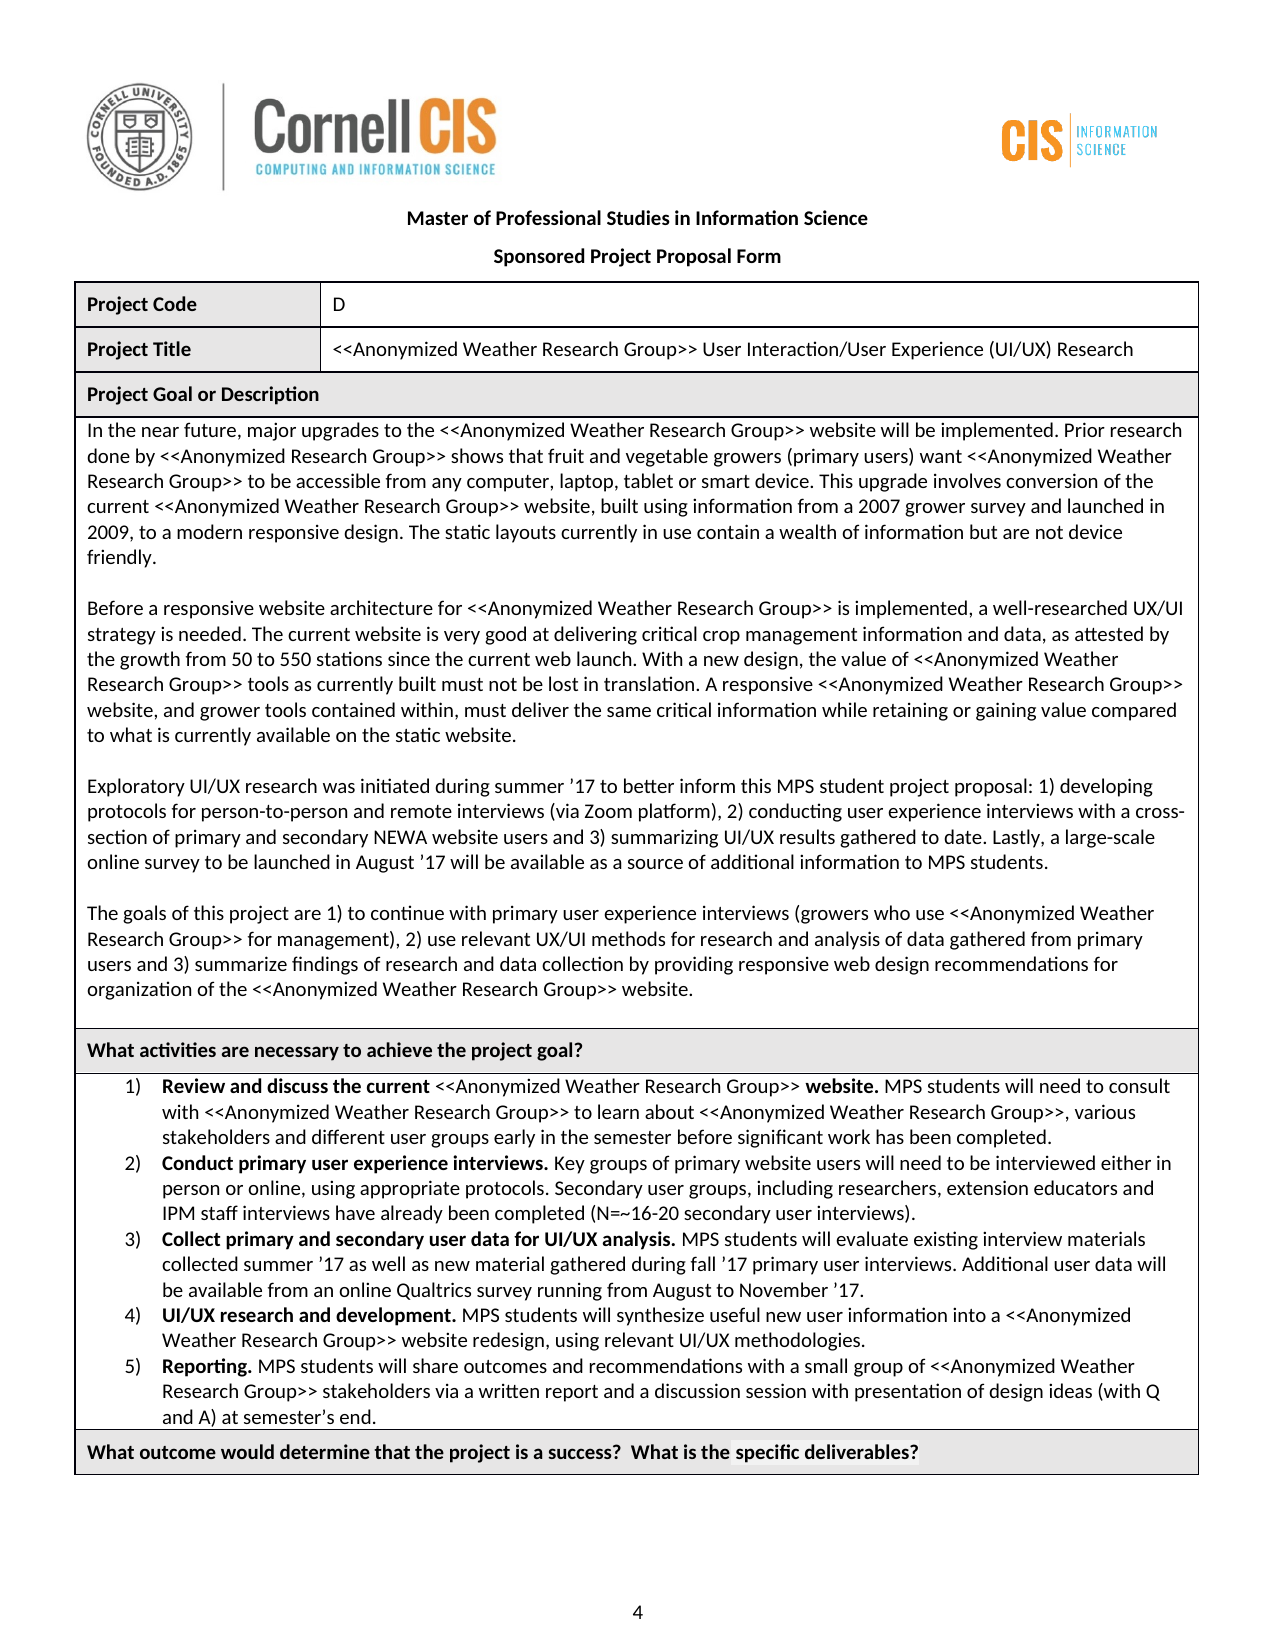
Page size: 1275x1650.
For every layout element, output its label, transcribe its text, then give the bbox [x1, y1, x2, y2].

table_cell What outcome would determine that the project is a success? What is the specific deliverables? [76, 1430, 1198, 1474]
table_cell Project Title [76, 328, 320, 371]
table_header D [321, 283, 1198, 326]
table_cell <<Anonymized Weather Research Group>> User Interaction/User Experience (UI/UX) Research [321, 328, 1198, 371]
picture [75, 75, 507, 199]
table_cell What activities are necessary to achieve the project goal? [76, 1029, 1198, 1072]
picture [957, 75, 1200, 206]
table_cell Project Goal or Description [76, 373, 1198, 416]
table_cell Review and discuss the current <<Anonymized Weather Research Group>> website. MPS students will need to consult with <<Anonymized Weather Research Group>> to learn about <<Anonymized Weather Research Group>>, various stakeholders and different user groups early in the semester before significant work has been completed. Conduct primary user experience interviews. Key groups of primary website users will need to be interviewed either in person or online, using appropriate protocols. Secondary user groups, including researchers, extension educators and IPM staff interviews have already been completed (N=~16-20 secondary user interviews). Collect primary and secondary user data for UI/UX analysis. MPS students will evaluate existing interview materials collected summer ’17 as well as new material gathered during fall ’17 primary user interviews. Additional user data will be available from an online Qualtrics survey running from August to November ’17. UI/UX research and development. MPS students will synthesize useful new user information into a <<Anonymized Weather Research Group>> website redesign, using relevant UI/UX methodologies. Reporting. MPS students will share outcomes and recommendations with a small group of <<Anonymized Weather Research Group>> stakeholders via a written report and a discussion session with presentation of design ideas (with Q and A) at semester’s end. [76, 1074, 1198, 1429]
subtitle Sponsored Project Proposal Form [75, 243, 1200, 269]
table_cell In the near future, major upgrades to the <<Anonymized Weather Research Group>> website will be implemented. Prior research done by <<Anonymized Research Group>> shows that fruit and vegetable growers (primary users) want <<Anonymized Weather Research Group>> to be accessible from any computer, laptop, tablet or smart device. This upgrade involves conversion of the current <<Anonymized Weather Research Group>> website, built using information from a 2007 grower survey and launched in 2009, to a modern responsive design. The static layouts currently in use contain a wealth of information but are not device friendly. Before a responsive website architecture for <<Anonymized Weather Research Group>> is implemented, a well-researched UX/UI strategy is needed. The current website is very good at delivering critical crop management information and data, as attested by the growth from 50 to 550 stations since the current web launch. With a new design, the value of <<Anonymized Weather Research Group>> tools as currently built must not be lost in translation. A responsive <<Anonymized Weather Research Group>> website, and grower tools contained within, must deliver the same critical information while retaining or gaining value compared to what is currently available on the static website. Exploratory UI/UX research was initiated during summer ’17 to better inform this MPS student project proposal: 1) developing protocols for person-to-person and remote interviews (via Zoom platform), 2) conducting user experience interviews with a cross-section of primary and secondary NEWA website users and 3) summarizing UI/UX results gathered to date. Lastly, a large-scale online survey to be launched in August ’17 will be available as a source of additional information to MPS students. The goals of this project are 1) to continue with primary user experience interviews (growers who use <<Anonymized Weather Research Group>> for management), 2) use relevant UX/UI methods for research and analysis of data gathered from primary users and 3) summarize findings of research and data collection by providing responsive web design recommendations for organization of the <<Anonymized Weather Research Group>> website. [76, 418, 1198, 1027]
table_header Project Code [76, 283, 320, 326]
subtitle Master of Professional Studies in Information Science [75, 75, 1200, 231]
